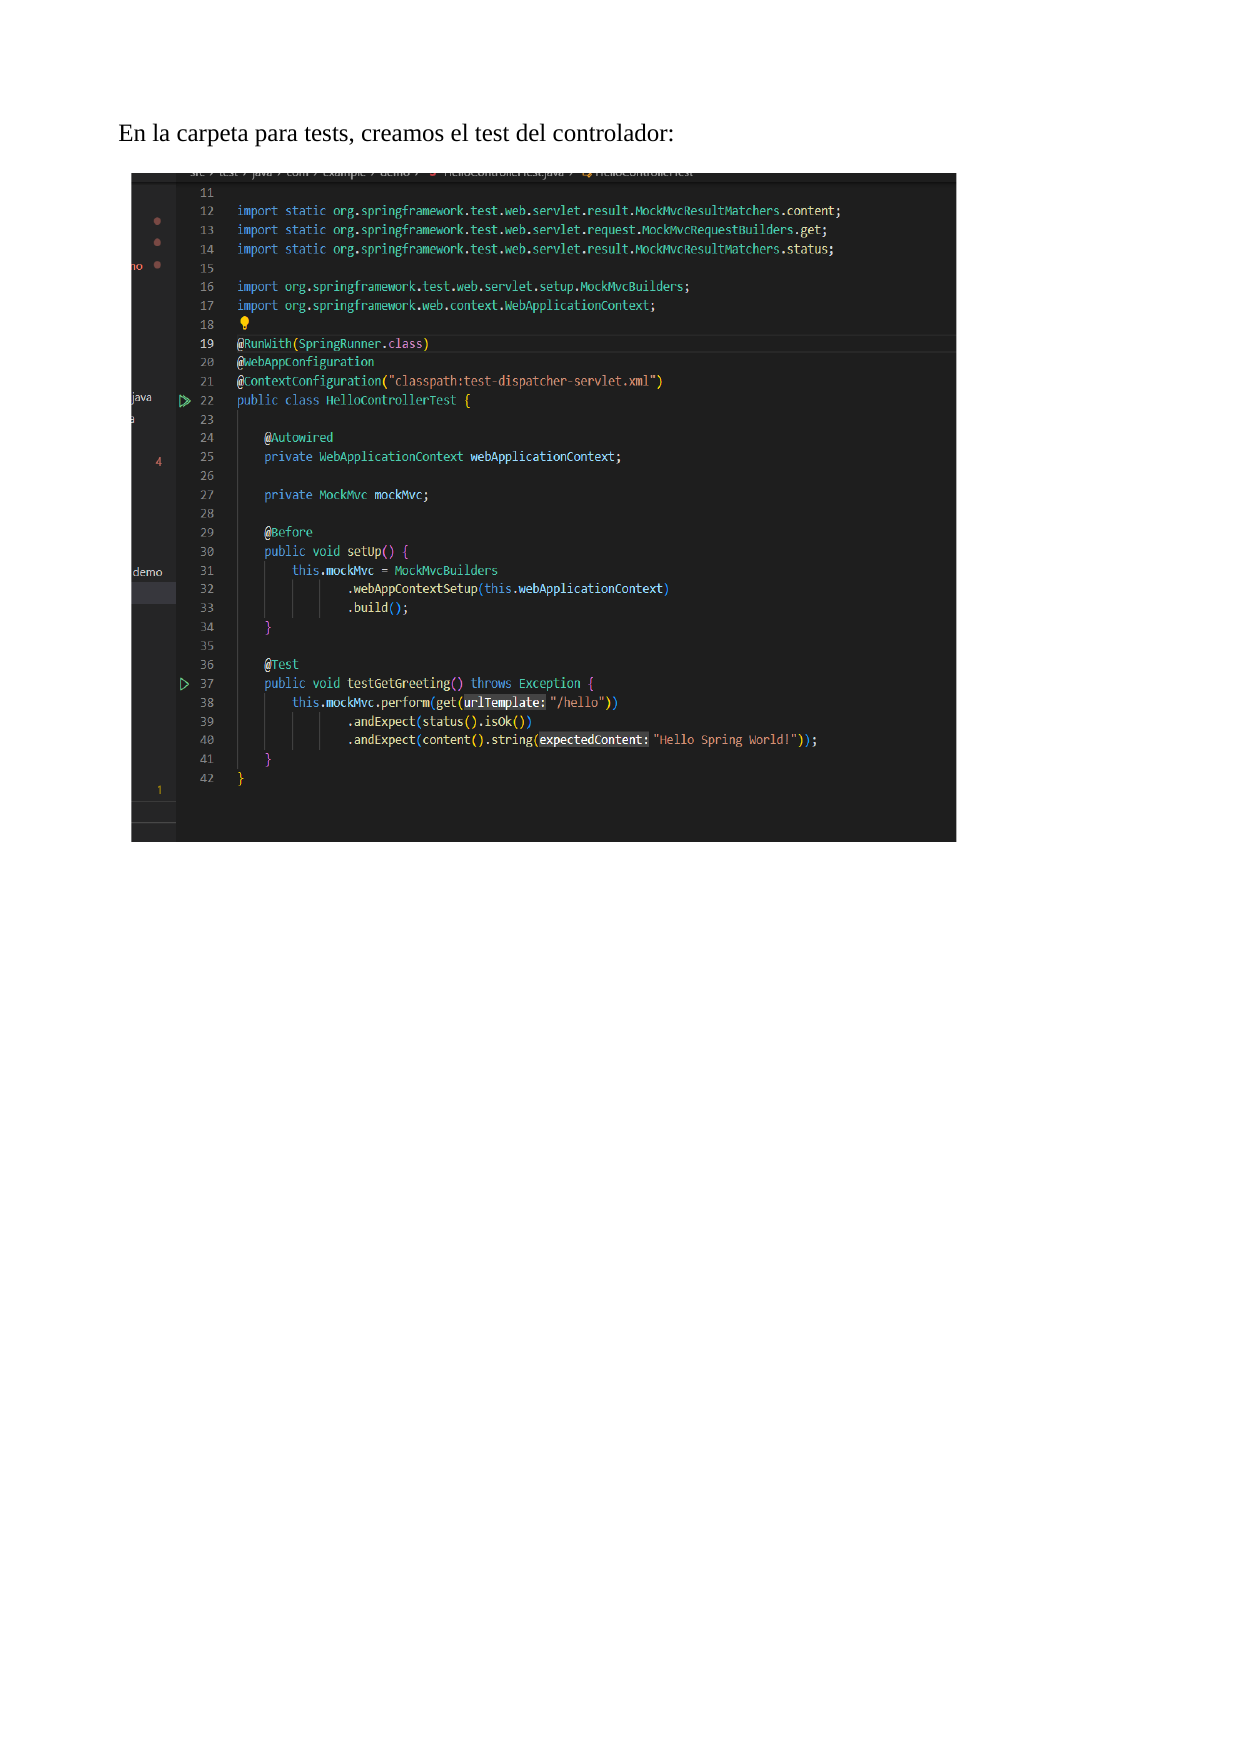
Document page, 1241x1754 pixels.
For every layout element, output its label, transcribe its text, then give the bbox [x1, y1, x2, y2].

picture [131, 173, 957, 842]
text En la carpeta para tests, creamos el test del controlador: [118, 118, 1122, 147]
